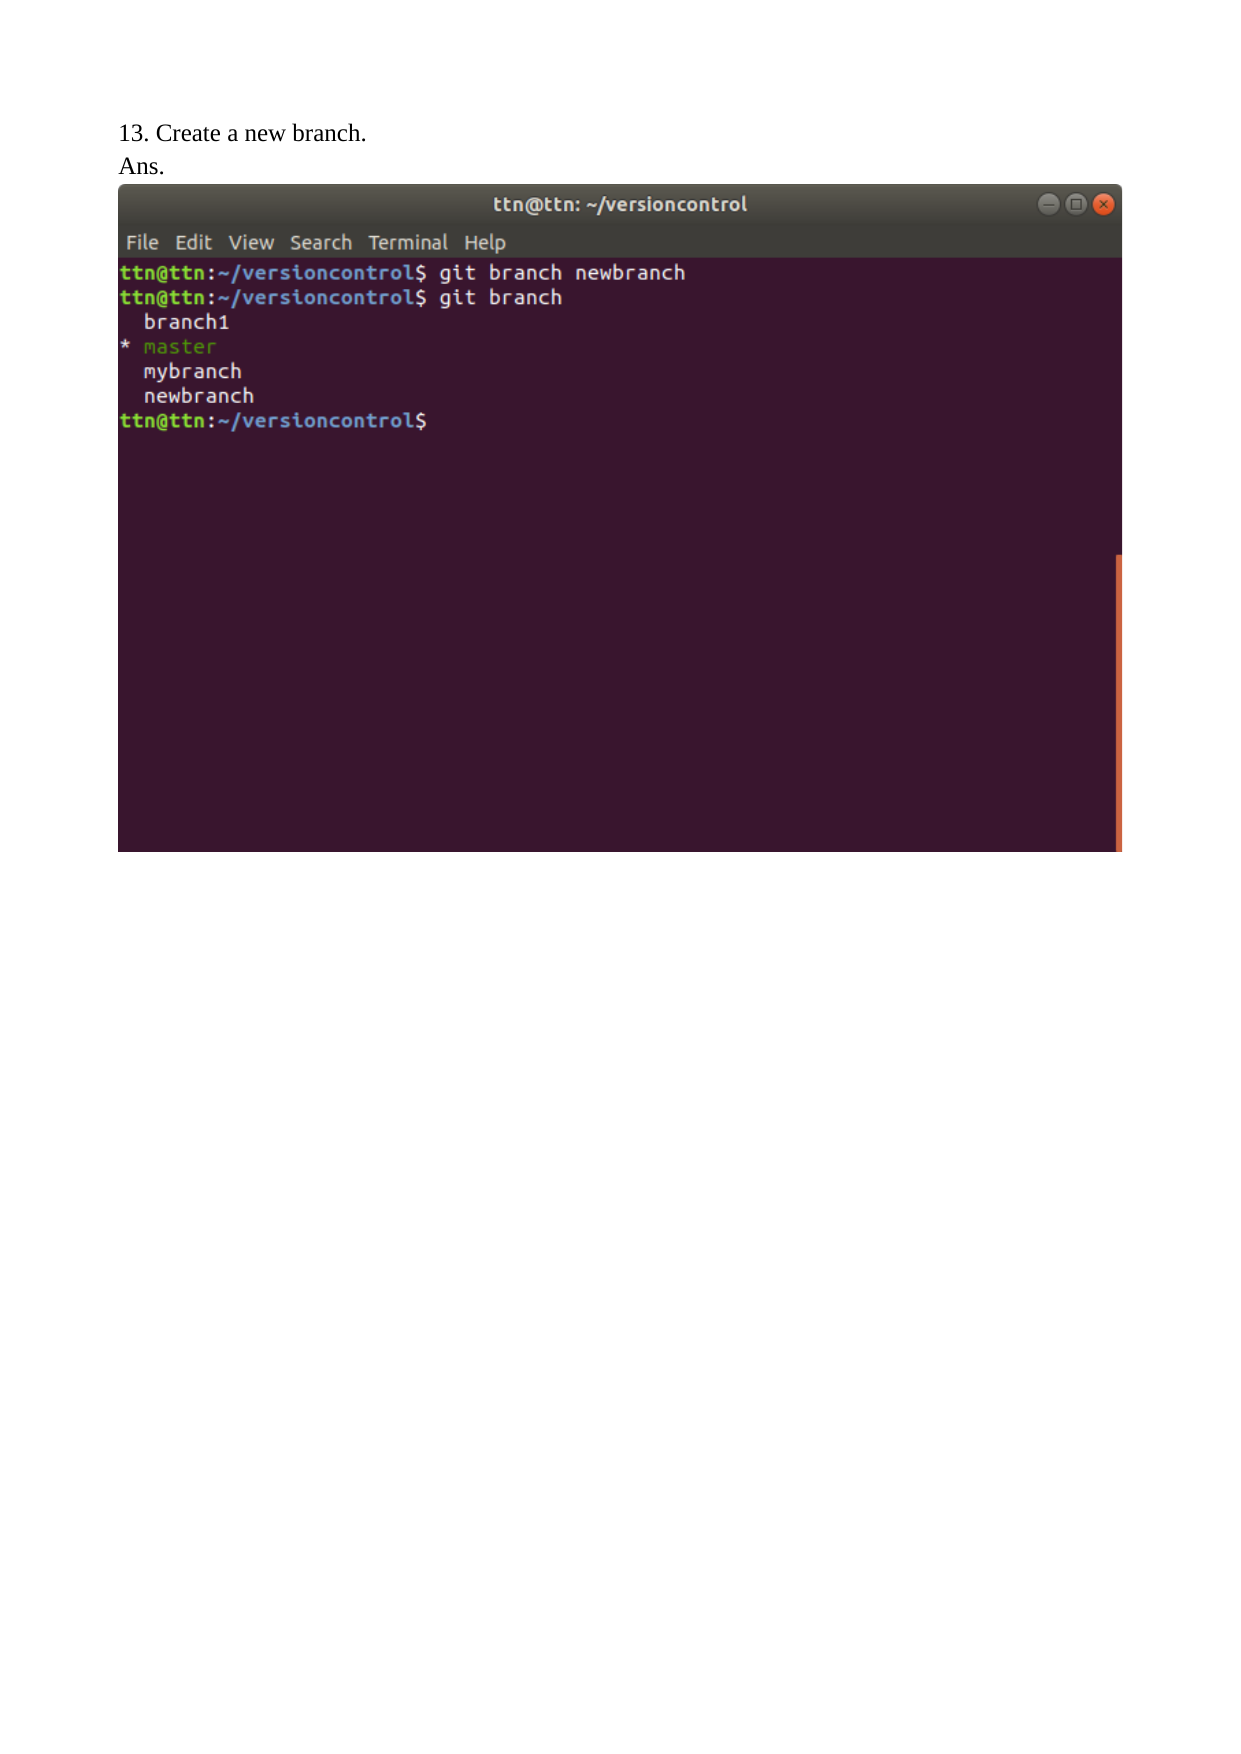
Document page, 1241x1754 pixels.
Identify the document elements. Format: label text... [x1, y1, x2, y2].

picture [118, 184, 1123, 852]
text Ans. [118, 151, 1122, 180]
text 13. Create a new branch. [118, 118, 1122, 147]
